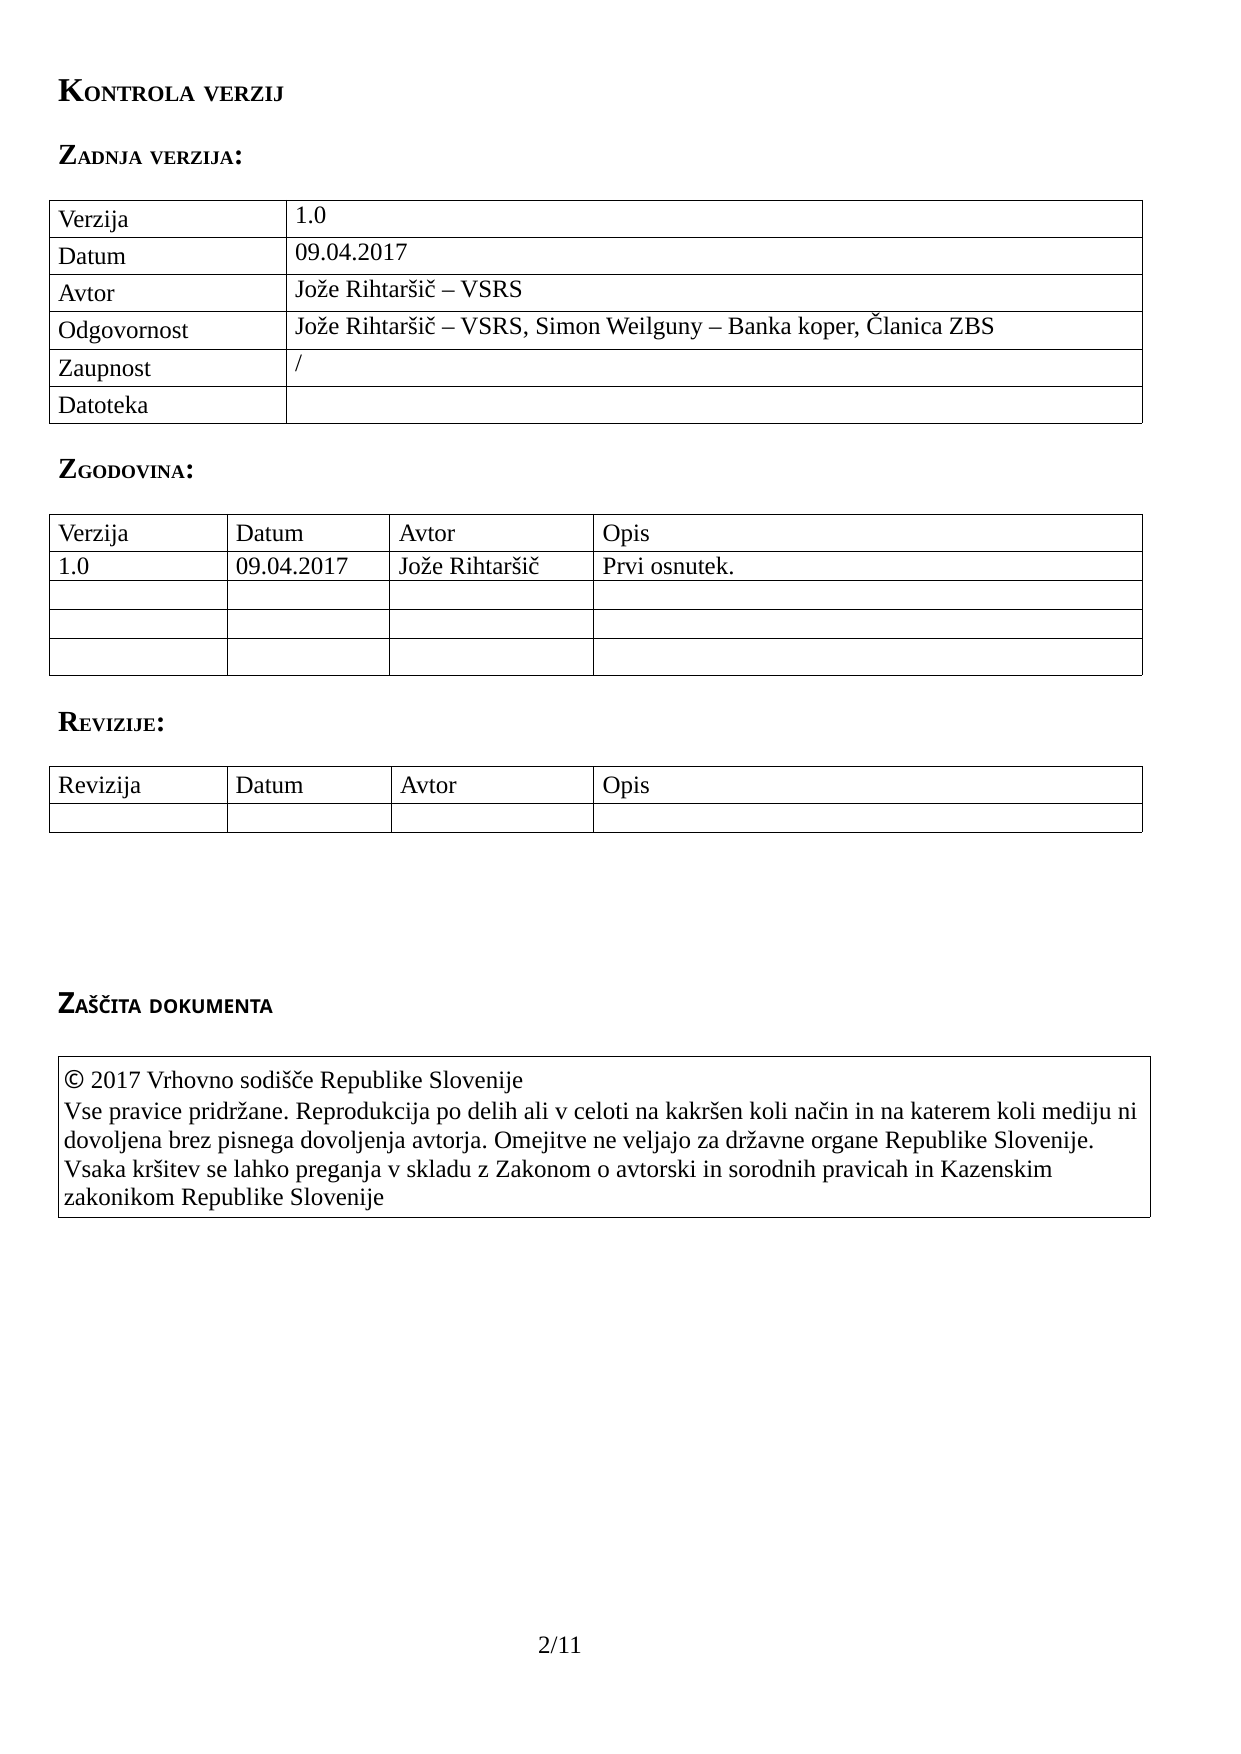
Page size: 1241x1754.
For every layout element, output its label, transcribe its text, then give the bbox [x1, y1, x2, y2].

table_header Datum [228, 767, 391, 803]
table_cell 09.04.2017 [228, 552, 389, 580]
table_header Verzija [50, 201, 286, 237]
table_cell [594, 610, 1142, 638]
table_cell [287, 387, 1142, 423]
table_cell [594, 804, 1142, 832]
table_cell [50, 639, 227, 675]
table_cell [228, 804, 391, 832]
table_cell [228, 581, 389, 609]
table_cell [50, 610, 227, 638]
table_cell [390, 639, 593, 675]
table_cell [390, 581, 593, 609]
table_header © 2017 Vrhovno sodišče Republike Slovenije Vse pravice pridržane. Reprodukcija po delih ali v celoti na kakršen koli način in na katerem koli mediju ni dovoljena brez pisnega dovoljenja avtorja. Omejitve ne veljajo za državne organe Republike Slovenije. Vsaka kršitev se lahko preganja v skladu z Zakonom o avtorski in sorodnih pravicah in Kazenskim zakonikom Republike Slovenije [59, 1057, 1150, 1217]
table_cell Odgovornost [50, 312, 286, 348]
table_cell Zaupnost [50, 350, 286, 386]
table_cell [228, 610, 389, 638]
table_header Opis [594, 515, 1142, 551]
table_cell / [287, 350, 1142, 386]
table_cell [50, 804, 227, 832]
table_cell [390, 610, 593, 638]
table_header Avtor [390, 515, 593, 551]
table_cell Jože Rihtaršič [390, 552, 593, 580]
text Zadnja verzija: [58, 137, 1177, 171]
table_header Verzija [50, 515, 227, 551]
text Kontrola verzij [58, 70, 1177, 109]
table_cell Jože Rihtaršič – VSRS [287, 275, 1142, 311]
text Zaščita dokumenta [58, 982, 1177, 1022]
text Zgodovina: [58, 452, 1177, 485]
table_cell 09.04.2017 [287, 238, 1142, 274]
table_cell Jože Rihtaršič – VSRS, Simon Weilguny – Banka koper, Članica ZBS [287, 312, 1142, 348]
table_header Datum [228, 515, 389, 551]
table_cell Datoteka [50, 387, 286, 423]
table_header Opis [594, 767, 1142, 803]
table_cell Prvi osnutek. [594, 552, 1142, 580]
table_cell [228, 639, 389, 675]
table_header Avtor [392, 767, 593, 803]
table_cell [50, 581, 227, 609]
table_cell Avtor [50, 275, 286, 311]
table_header 1.0 [287, 201, 1142, 237]
table_cell [594, 639, 1142, 675]
table_cell [594, 581, 1142, 609]
table_cell Datum [50, 238, 286, 274]
table_header Revizija [50, 767, 227, 803]
text Revizije: [58, 704, 1177, 737]
table_cell [392, 804, 593, 832]
table_cell 1.0 [50, 552, 227, 580]
